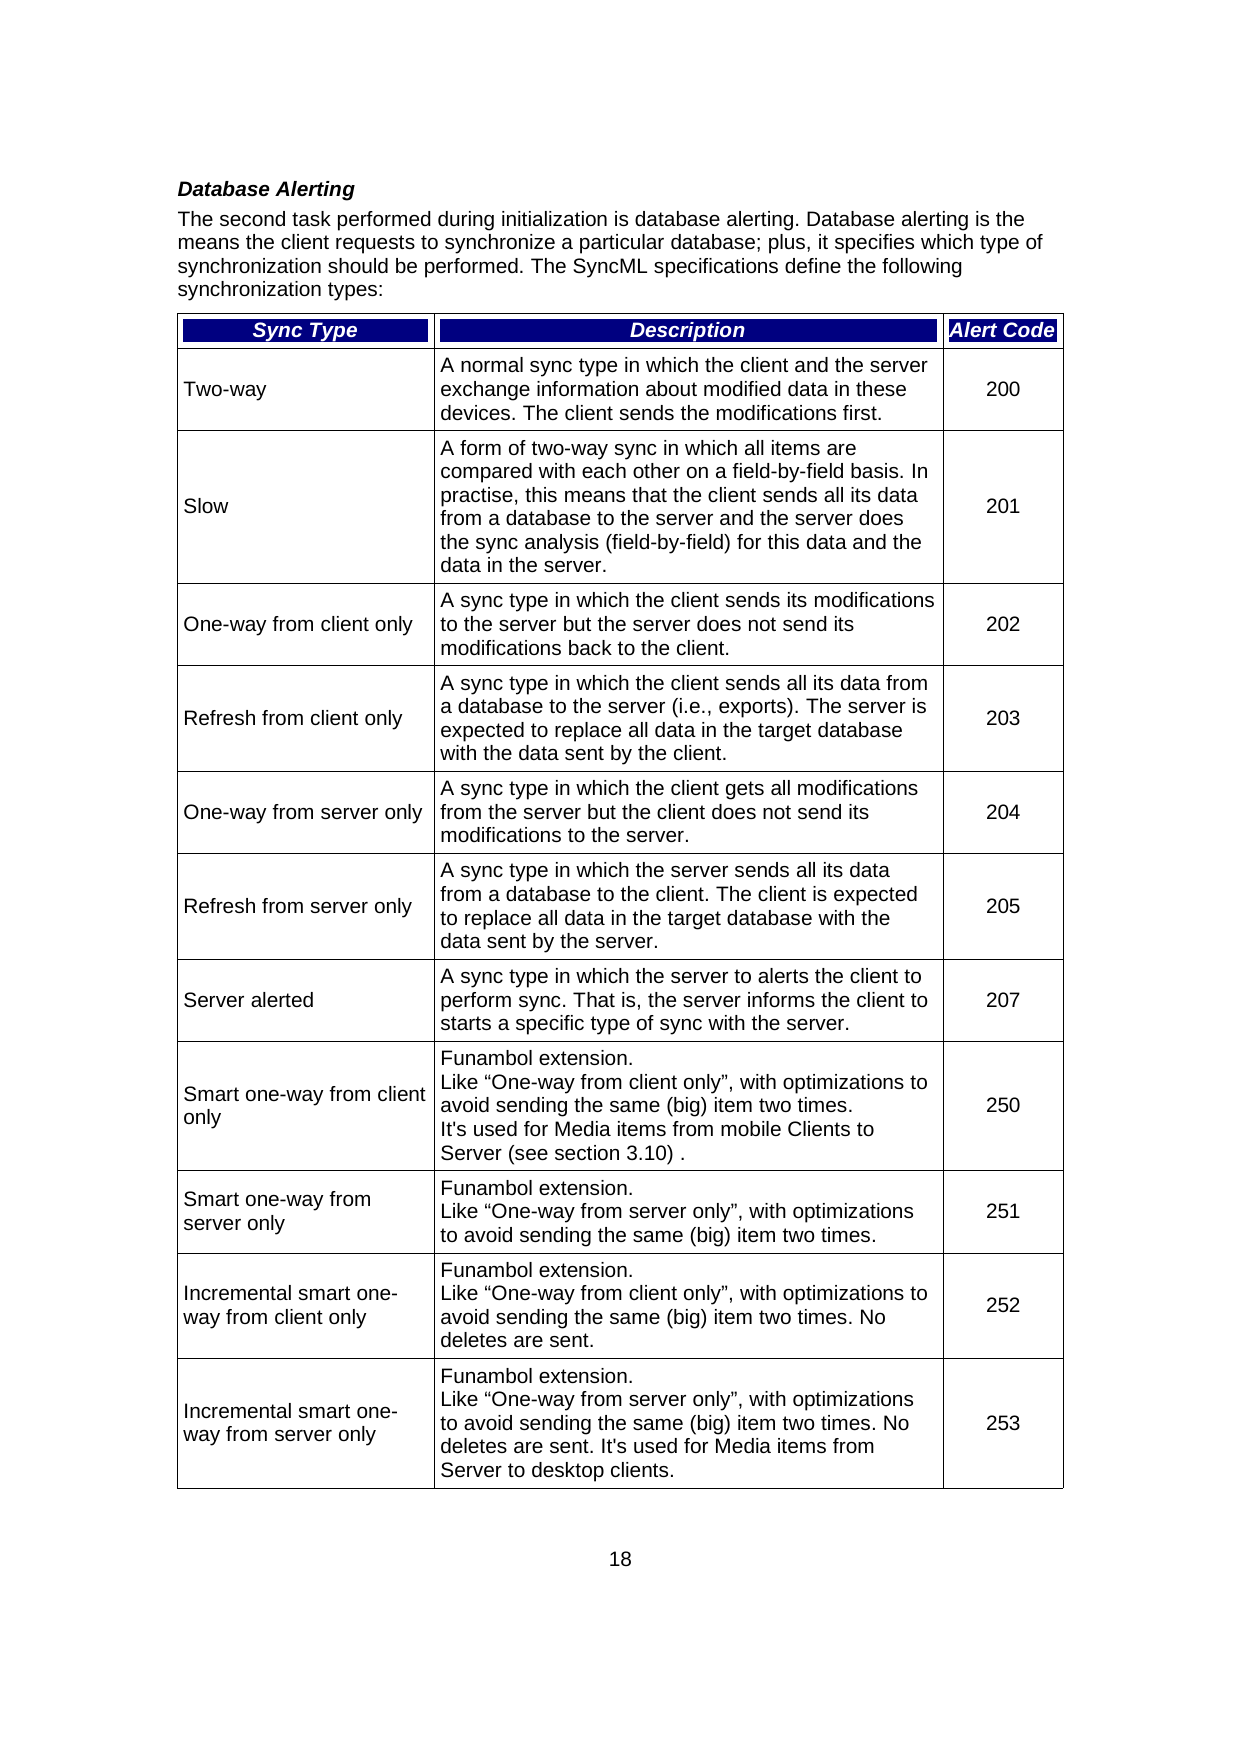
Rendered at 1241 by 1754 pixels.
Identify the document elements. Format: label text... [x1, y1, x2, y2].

table_cell A sync type in which the server to alerts the client to perform sync. That is, the server informs the client to starts a specific type of sync with the server. [435, 960, 943, 1041]
table_cell Smart one-way from client only [178, 1042, 434, 1170]
table_cell Slow [178, 431, 434, 583]
table_cell 200 [944, 349, 1063, 430]
subtitle Database Alerting [177, 177, 1063, 201]
table_cell 203 [944, 666, 1063, 771]
table_cell Incremental smart one-way from client only [178, 1254, 434, 1358]
table_cell 253 [944, 1359, 1063, 1488]
table_cell 205 [944, 854, 1063, 959]
table_cell Incremental smart one-way from server only [178, 1359, 434, 1488]
table_cell 201 [944, 431, 1063, 583]
table_cell A sync type in which the client sends all its data from a database to the server (i.e., exports). The server is expected to replace all data in the target database with the data sent by the client. [435, 666, 943, 771]
table_cell One-way from client only [178, 584, 434, 665]
table_cell A sync type in which the client sends its modifications to the server but the server does not send its modifications back to the client. [435, 584, 943, 665]
table_cell A sync type in which the client gets all modifications from the server but the client does not send its modifications to the server. [435, 772, 943, 853]
table_header Alert Code [944, 314, 1063, 348]
table_cell 204 [944, 772, 1063, 853]
table_cell 250 [944, 1042, 1063, 1170]
table_cell Refresh from client only [178, 666, 434, 771]
table_header Sync Type [178, 314, 434, 348]
table_cell Funambol extension. Like “One-way from client only”, with optimizations to avoid sending the same (big) item two times. No deletes are sent. [435, 1254, 943, 1358]
table_cell Smart one-way from server only [178, 1171, 434, 1253]
table_cell 251 [944, 1171, 1063, 1253]
table_cell 202 [944, 584, 1063, 665]
table_cell Funambol extension. Like “One-way from server only”, with optimizations to avoid sending the same (big) item two times. [435, 1171, 943, 1253]
table_cell A normal sync type in which the client and the server exchange information about modified data in these devices. The client sends the modifications first. [435, 349, 943, 430]
text The second task performed during initialization is database alerting. Database alerting is the means the client requests to synchronize a particular database; plus, it specifies which type of synchronization should be performed. The SyncML specifications define the following synchronization types: [177, 207, 1063, 301]
table_cell 207 [944, 960, 1063, 1041]
table_cell Funambol extension. Like “One-way from server only”, with optimizations to avoid sending the same (big) item two times. No deletes are sent. It's used for Media items from Server to desktop clients. [435, 1359, 943, 1488]
table_cell 252 [944, 1254, 1063, 1358]
table_cell A sync type in which the server sends all its data from a database to the client. The client is expected to replace all data in the target database with the data sent by the server. [435, 854, 943, 959]
table_cell Refresh from server only [178, 854, 434, 959]
table_cell Funambol extension. Like “One-way from client only”, with optimizations to avoid sending the same (big) item two times. It's used for Media items from mobile Clients to Server (see section 3.10) . [435, 1042, 943, 1170]
table_header Description [435, 314, 943, 348]
table_cell Two-way [178, 349, 434, 430]
table_cell Server alerted [178, 960, 434, 1041]
table_cell One-way from server only [178, 772, 434, 853]
table_cell A form of two-way sync in which all items are compared with each other on a field-by-field basis. In practise, this means that the client sends all its data from a database to the server and the server does the sync analysis (field-by-field) for this data and the data in the server. [435, 431, 943, 583]
